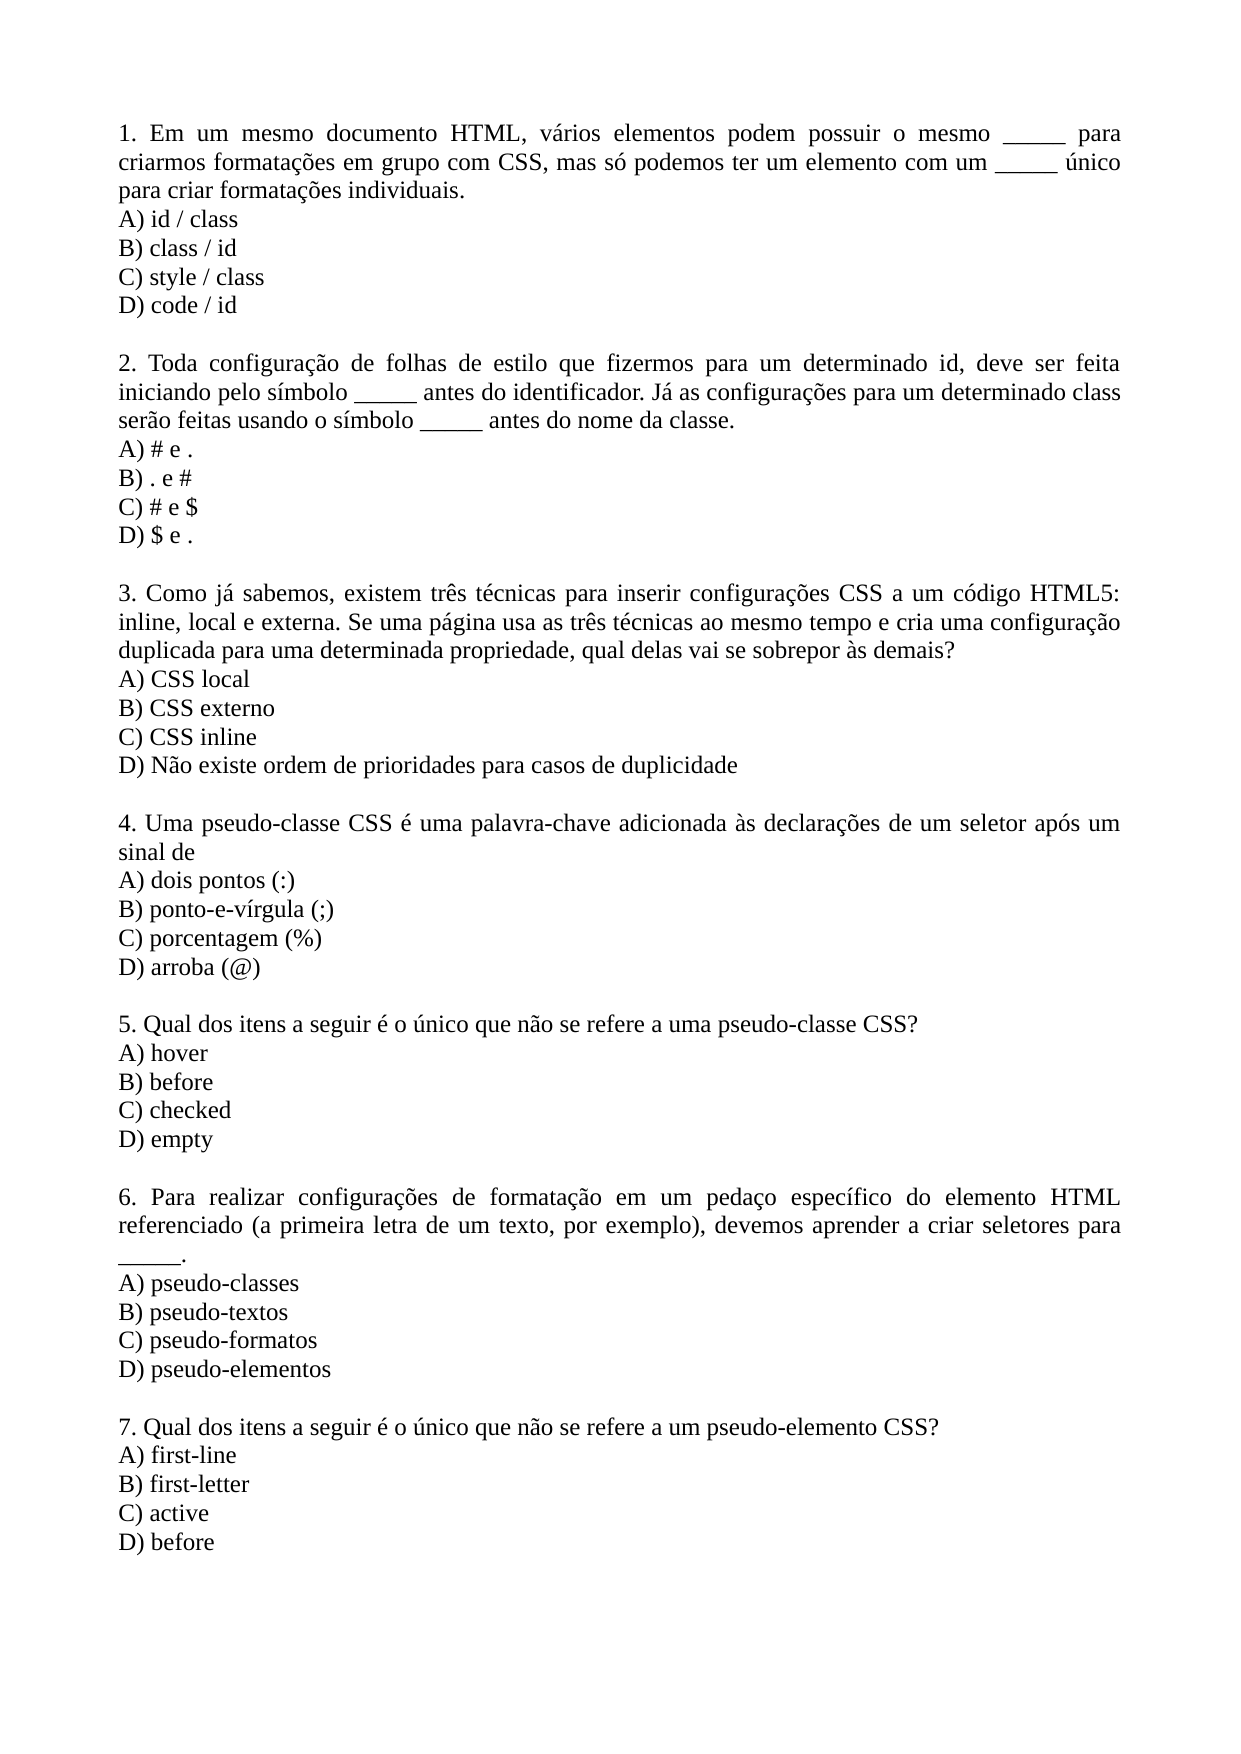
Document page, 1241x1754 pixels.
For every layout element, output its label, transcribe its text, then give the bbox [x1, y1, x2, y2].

text C) active [118, 1498, 1122, 1527]
text D) arroba (@) [118, 952, 1122, 981]
text C) checked [118, 1096, 1122, 1124]
text D) empty [118, 1124, 1122, 1153]
text B) class / id [118, 233, 1122, 262]
text 7. Qual dos itens a seguir é o único que não se refere a um pseudo-elemento CSS? [118, 1412, 1122, 1441]
text 4. Uma pseudo-classe CSS é uma palavra-chave adicionada às declarações de um seletor após um sinal de [118, 808, 1122, 866]
text A) CSS local [118, 664, 1122, 693]
text 5. Qual dos itens a seguir é o único que não se refere a uma pseudo-classe CSS? [118, 1009, 1122, 1038]
text B) CSS externo [118, 693, 1122, 722]
text 1. Em um mesmo documento HTML, vários elementos podem possuir o mesmo _____ para criarmos formatações em grupo com CSS, mas só podemos ter um elemento com um _____ único para criar formatações individuais. [118, 118, 1122, 204]
text D) before [118, 1527, 1122, 1556]
text 3. Como já sabemos, existem três técnicas para inserir configurações CSS a um código HTML5: inline, local e externa. Se uma página usa as três técnicas ao mesmo tempo e cria uma configuração duplicada para uma determinada propriedade, qual delas vai se sobrepor às demais? [118, 578, 1122, 664]
text C) CSS inline [118, 722, 1122, 751]
text A) dois pontos (:) [118, 866, 1122, 894]
text D) Não existe ordem de prioridades para casos de duplicidade [118, 751, 1122, 779]
text B) ponto-e-vírgula (;) [118, 894, 1122, 923]
text C) porcentagem (%) [118, 923, 1122, 952]
text B) first-letter [118, 1469, 1122, 1498]
text B) . e # [118, 463, 1122, 492]
text A) pseudo-classes [118, 1268, 1122, 1297]
text A) hover [118, 1038, 1122, 1067]
text A) first-line [118, 1441, 1122, 1469]
text C) # e $ [118, 492, 1122, 521]
text B) before [118, 1067, 1122, 1096]
text C) style / class [118, 262, 1122, 291]
text 2. Toda configuração de folhas de estilo que fizermos para um determinado id, deve ser feita iniciando pelo símbolo _____ antes do identificador. Já as configurações para um determinado class serão feitas usando o símbolo _____ antes do nome da classe. [118, 348, 1122, 434]
text A) # e . [118, 434, 1122, 463]
text A) id / class [118, 204, 1122, 233]
text 6. Para realizar configurações de formatação em um pedaço específico do elemento HTML referenciado (a primeira letra de um texto, por exemplo), devemos aprender a criar seletores para _____. [118, 1182, 1122, 1268]
text D) pseudo-elementos [118, 1354, 1122, 1383]
text C) pseudo-formatos [118, 1326, 1122, 1354]
text D) $ e . [118, 521, 1122, 549]
text B) pseudo-textos [118, 1297, 1122, 1326]
text D) code / id [118, 291, 1122, 319]
